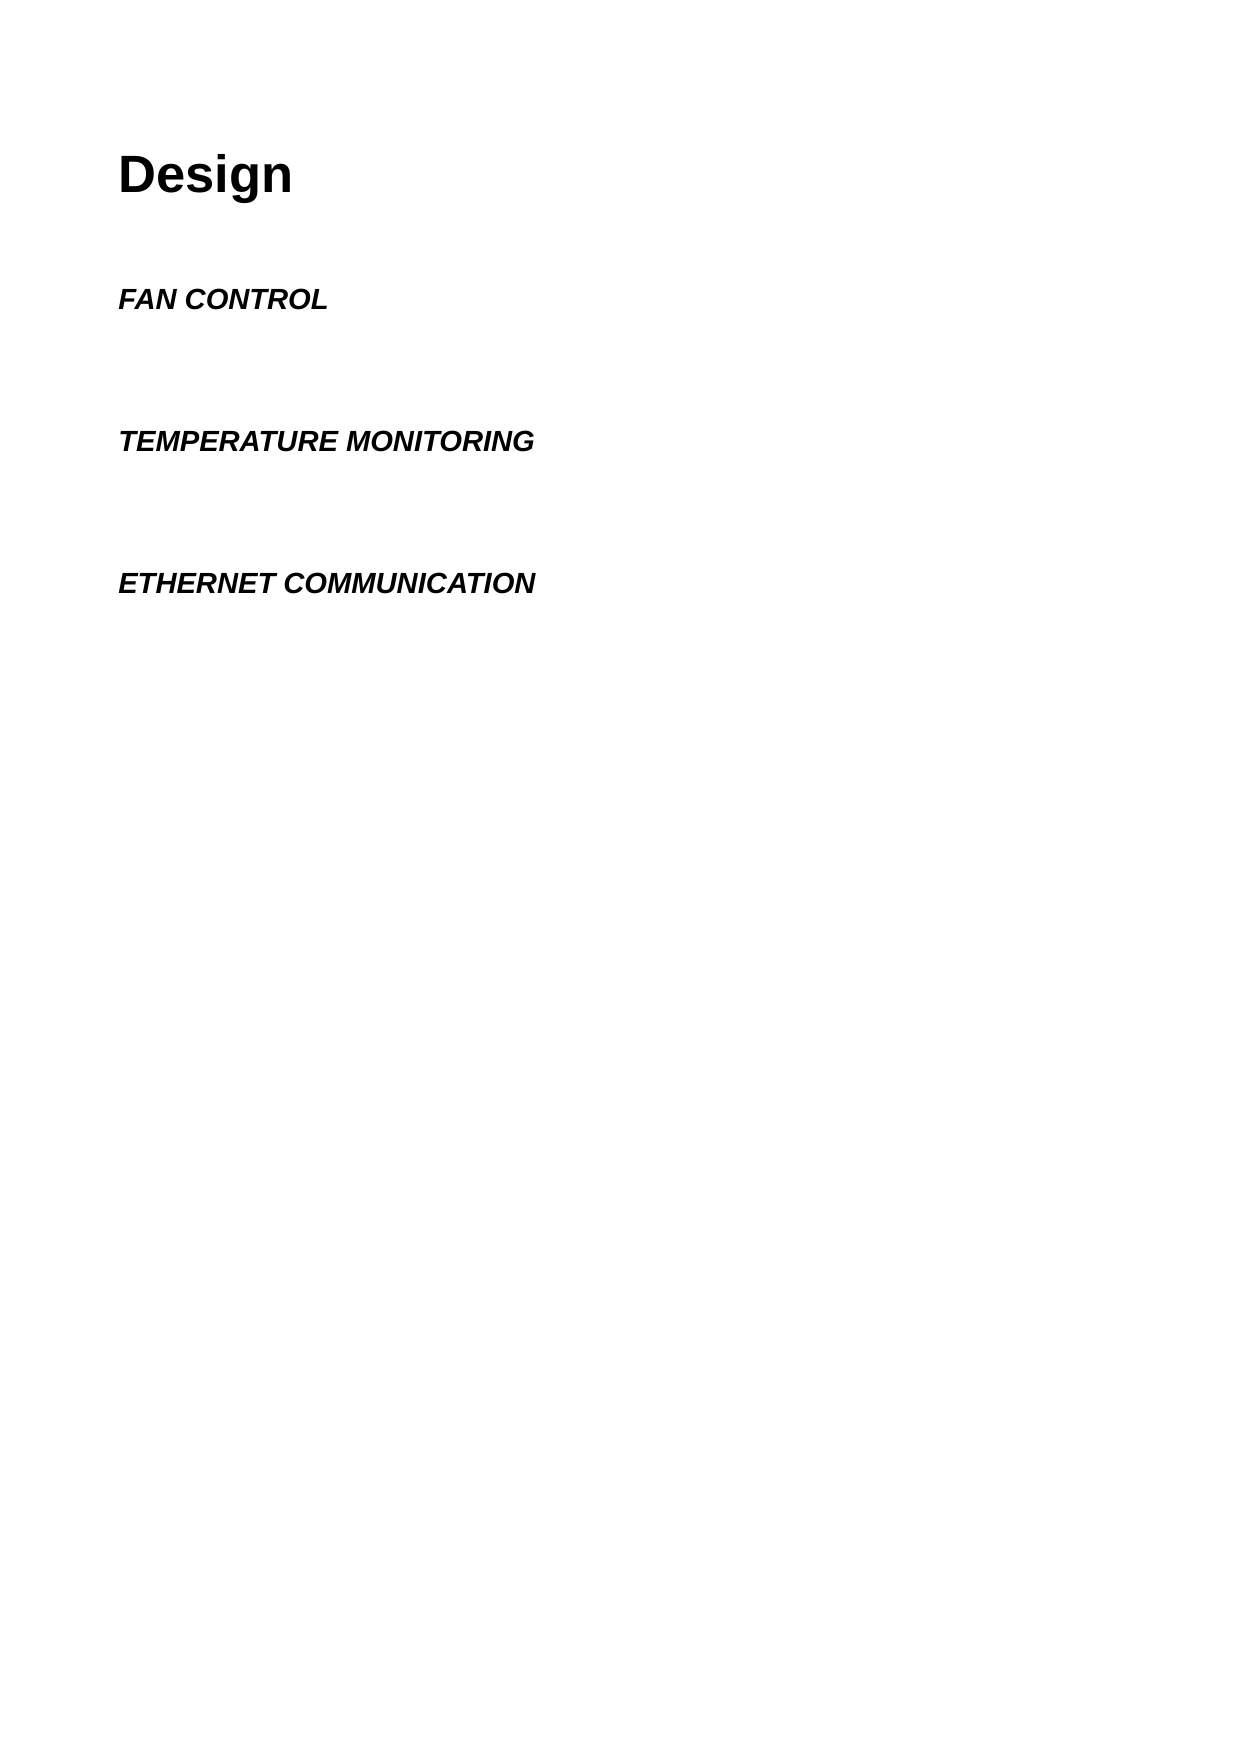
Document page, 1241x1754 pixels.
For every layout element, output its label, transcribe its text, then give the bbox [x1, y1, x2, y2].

subtitle FAN CONTROL [118, 282, 1122, 316]
subtitle Design [118, 143, 1122, 203]
subtitle TEMPERATURE MONITORING [118, 424, 1122, 458]
subtitle ETHERNET COMMUNICATION [118, 566, 1122, 600]
